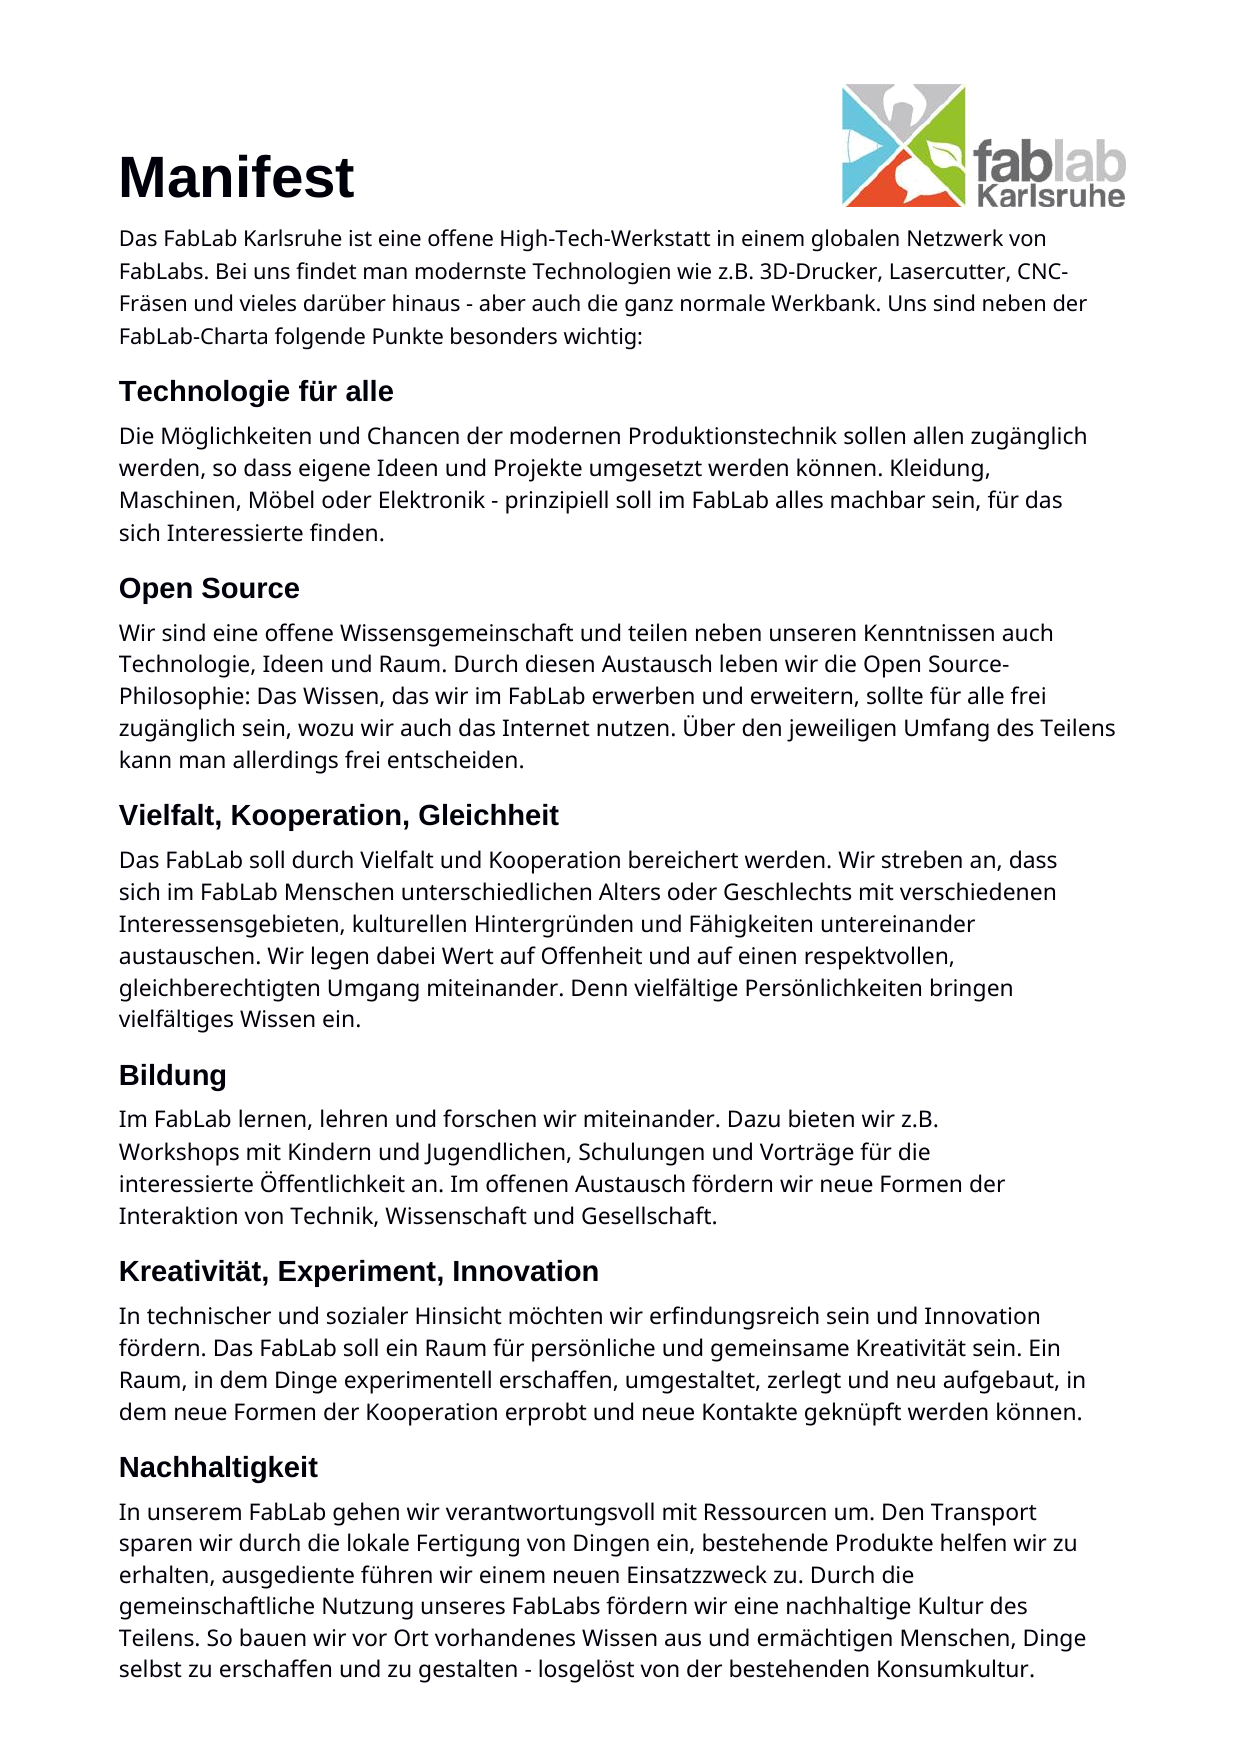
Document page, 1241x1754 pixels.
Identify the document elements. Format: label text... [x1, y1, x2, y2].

text Im FabLab lernen, lehren und forschen wir miteinander. Dazu bieten wir z.B. Workshops mit Kindern und Jugendlichen, Schulungen und Vorträge für die interessierte Öffentlichkeit an. Im offenen Austausch fördern wir neue Formen der Interaktion von Technik, Wissenschaft und Gesellschaft. [119, 1103, 1065, 1231]
text Manifest [119, 143, 1119, 210]
text In technischer und sozialer Hinsicht möchten wir erfindungsreich sein und Innovation fördern. Das FabLab soll ein Raum für persönliche und gemeinsame Kreativität sein. Ein Raum, in dem Dinge experimentell erschaffen, umgestaltet, zerlegt und neu aufgebaut, in dem neue Formen der Kooperation erprobt und neue Kontakte geknüpft werden können. [119, 1300, 1109, 1427]
picture [842, 84, 1126, 207]
text Bildung [119, 1057, 1119, 1091]
text Vielfalt, Kooperation, Gleichheit [119, 798, 1119, 832]
text Open Source [119, 571, 1119, 604]
text Kreativität, Experiment, Innovation [119, 1254, 1119, 1288]
text Nachhaltigkeit [119, 1450, 1119, 1483]
text Das FabLab Karlsruhe ist eine offene High-Tech-Werkstatt in einem globalen Netzwerk von FabLabs. Bei uns findet man modernste Technologien wie z.B. 3D-Drucker, Lasercutter, CNC-Fräsen und vieles darüber hinaus - aber auch die ganz normale Werkbank. Uns sind neben der FabLab-Charta folgende Punkte besonders wichtig: [119, 223, 1109, 351]
text Wir sind eine offene Wissensgemeinschaft und teilen neben unseren Kenntnissen auch Technologie, Ideen und Raum. Durch diesen Austausch leben wir die Open Source-Philosophie: Das Wissen, das wir im FabLab erwerben und erweitern, sollte für alle frei zugänglich sein, wozu wir auch das Internet nutzen. Über den jeweiligen Umfang des Teilens kann man allerdings frei entscheiden. [119, 616, 1119, 775]
text Technologie für alle [119, 374, 1119, 408]
text Die Möglichkeiten und Chancen der modernen Produktionstechnik sollen allen zugänglich werden, so dass eigene Ideen und Projekte umgesetzt werden können. Kleidung, Maschinen, Möbel oder Elektronik - prinzipiell soll im FabLab alles machbar sein, für das sich Interessierte finden. [119, 420, 1098, 548]
text Das FabLab soll durch Vielfalt und Kooperation bereichert werden. Wir streben an, dass sich im FabLab Menschen unterschiedlichen Alters oder Geschlechts mit verschiedenen Interessensgebieten, kulturellen Hintergründen und Fähigkeiten untereinander austauschen. Wir legen dabei Wert auf Offenheit und auf einen respektvollen, gleichberechtigten Umgang miteinander. Denn vielfältige Persönlichkeiten bringen vielfältiges Wissen ein. [119, 844, 1065, 1034]
text In unserem FabLab gehen wir verantwortungsvoll mit Ressourcen um. Den Transport sparen wir durch die lokale Fertigung von Dingen ein, bestehende Produkte helfen wir zu erhalten, ausgediente führen wir einem neuen Einsatzzweck zu. Durch die gemeinschaftliche Nutzung unseres FabLabs fördern wir eine nachhaltige Kultur des Teilens. So bauen wir vor Ort vorhandenes Wissen aus und ermächtigen Menschen, Dinge selbst zu erschaffen und zu gestalten - losgelöst von der bestehenden Konsumkultur. [119, 1496, 1109, 1684]
